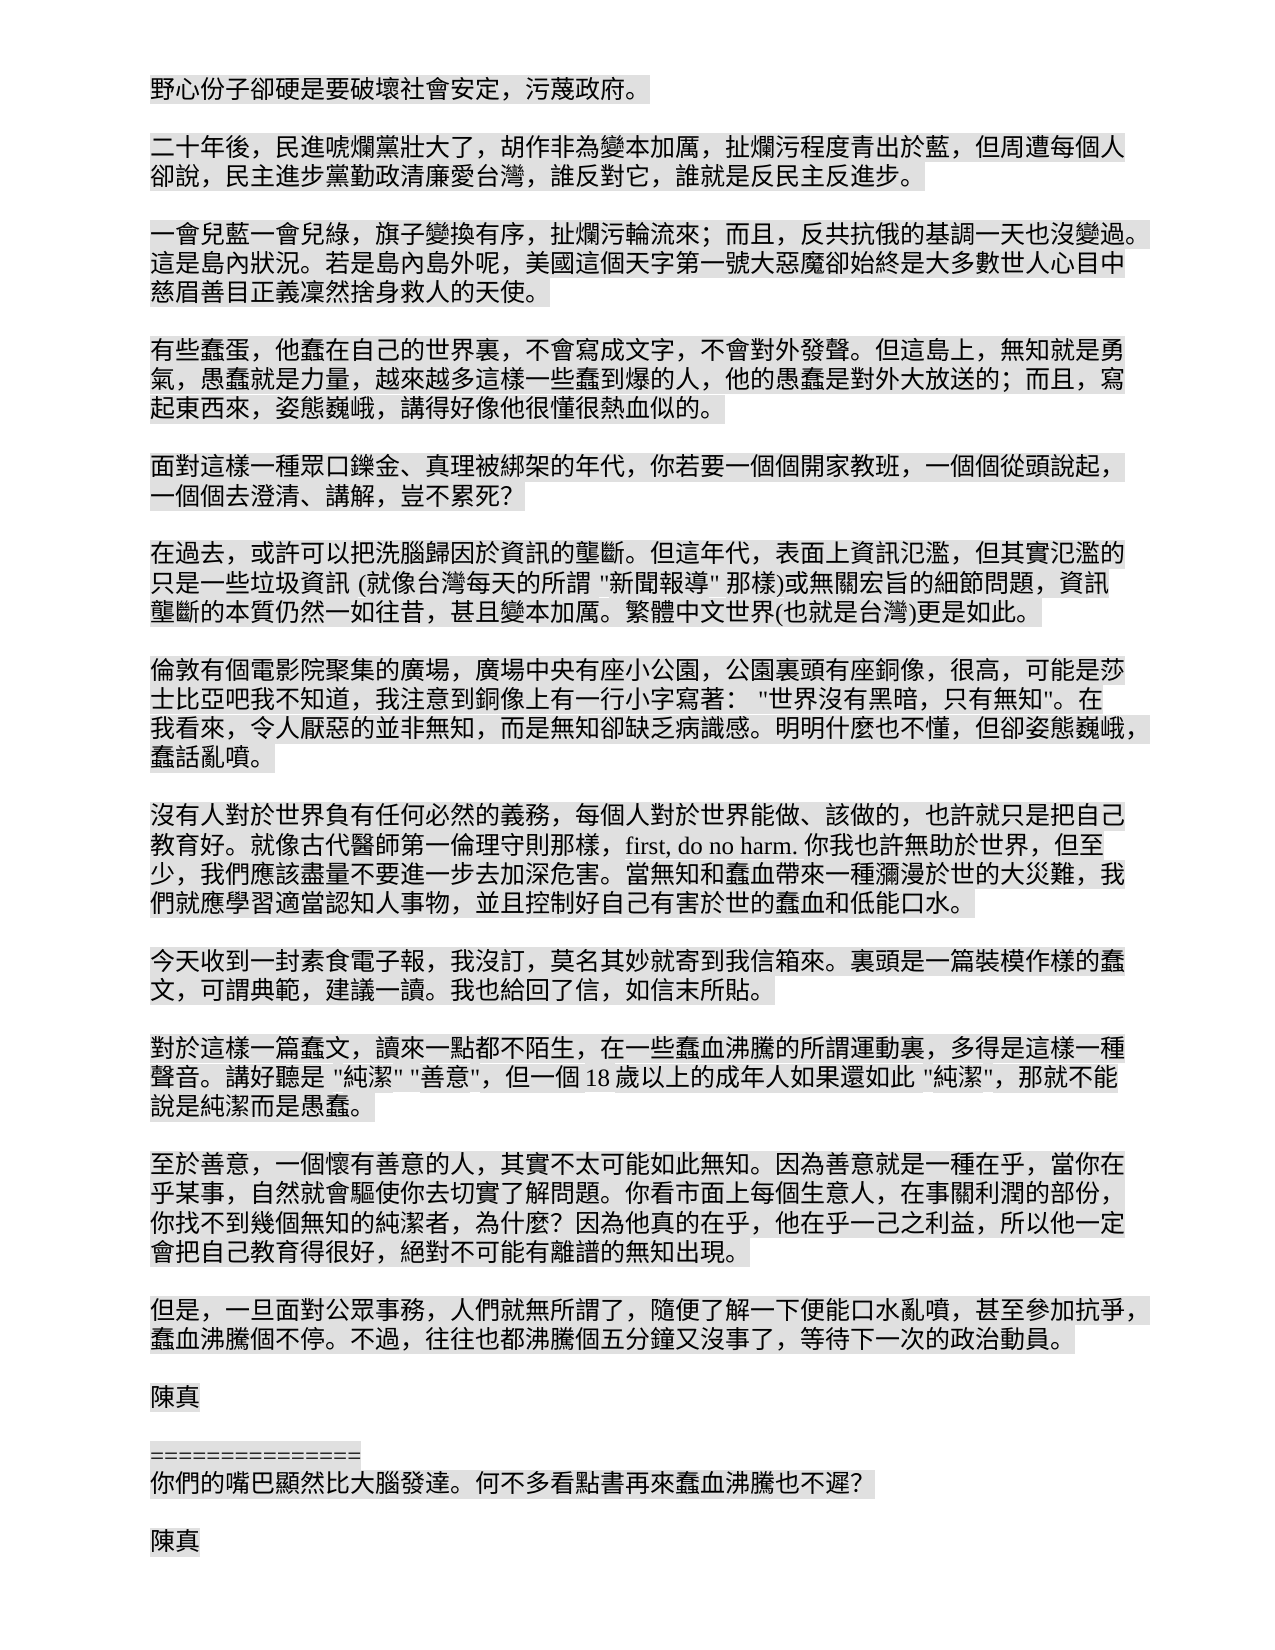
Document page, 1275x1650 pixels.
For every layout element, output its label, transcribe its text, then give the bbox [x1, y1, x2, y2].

text 我始終處在一種有口難言的極端困境，一口對萬口。 黨外時，周遭幾乎所有人說，蔣家及國民黨政府如此民主，如此勤政愛民，你們這些陰謀野心份子卻硬是要破壞社會安定，污蔑政府。 二十年後，民進唬爛黨壯大了，胡作非為變本加厲，扯爛污程度青出於藍，但周遭每個人卻說，民主進步黨勤政清廉愛台灣，誰反對它，誰就是反民主反進步。 一會兒藍一會兒綠，旗子變換有序，扯爛污輪流來；而且，反共抗俄的基調一天也沒變過。這是島內狀況。若是島內島外呢，美國這個天字第一號大惡魔卻始終是大多數世人心目中慈眉善目正義凜然捨身救人的天使。 有些蠢蛋，他蠢在自己的世界裏，不會寫成文字，不會對外發聲。但這島上，無知就是勇氣，愚蠢就是力量，越來越多這樣一些蠢到爆的人，他的愚蠢是對外大放送的；而且，寫起東西來，姿態巍峨，講得好像他很懂很熱血似的。 面對這樣一種眾口鑠金、真理被綁架的年代，你若要一個個開家教班，一個個從頭說起，一個個去澄清、講解，豈不累死？ 在過去，或許可以把洗腦歸因於資訊的壟斷。但這年代，表面上資訊氾濫，但其實氾濫的只是一些垃圾資訊 (就像台灣每天的所謂 "新聞報導" 那樣)或無關宏旨的細節問題，資訊壟斷的本質仍然一如往昔，甚且變本加厲。繁體中文世界(也就是台灣)更是如此。 倫敦有個電影院聚集的廣場，廣場中央有座小公園，公園裏頭有座銅像，很高，可能是莎士比亞吧我不知道，我注意到銅像上有一行小字寫著： "世界沒有黑暗，只有無知"。在我看來，令人厭惡的並非無知，而是無知卻缺乏病識感。明明什麼也不懂，但卻姿態巍峨，蠢話亂噴。 沒有人對於世界負有任何必然的義務，每個人對於世界能做、該做的，也許就只是把自己教育好。就像古代醫師第一倫理守則那樣，first, do no harm. 你我也許無助於世界，但至少，我們應該盡量不要進一步去加深危害。當無知和蠢血帶來一種瀰漫於世的大災難，我們就應學習適當認知人事物，並且控制好自己有害於世的蠢血和低能口水。 今天收到一封素食電子報，我沒訂，莫名其妙就寄到我信箱來。裏頭是一篇裝模作樣的蠢文，可謂典範，建議一讀。我也給回了信，如信末所貼。 對於這樣一篇蠢文，讀來一點都不陌生，在一些蠢血沸騰的所謂運動裏，多得是這樣一種聲音。講好聽是 "純潔" "善意"，但一個18歲以上的成年人如果還如此 "純潔"，那就不能說是純潔而是愚蠢。 至於善意，一個懷有善意的人，其實不太可能如此無知。因為善意就是一種在乎，當你在乎某事，自然就會驅使你去切實了解問題。你看市面上每個生意人，在事關利潤的部份，你找不到幾個無知的純潔者，為什麼？因為他真的在乎，他在乎一己之利益，所以他一定會把自己教育得很好，絕對不可能有離譜的無知出現。 但是，一旦面對公眾事務，人們就無所謂了，隨便了解一下便能口水亂噴，甚至參加抗爭，蠢血沸騰個不停。不過，往往也都沸騰個五分鐘又沒事了，等待下一次的政治動員。 陳真 =============== 你們的嘴巴顯然比大腦發達。何不多看點書再來蠢血沸騰也不遲？ 陳真 -------------- 週一無肉日平台 於 2015年2月8日 寫道： 各位朋友： 俄國總統普丁，是形勢高手，佈局高手，甚至可能是談判高手。一個善於下棋的人，能力很好，卻令人齒冷。 取之有道，取之無道，在一念之間。 如果有力者能兼併弱小者，照這種獸性兼併理論，歐洲應該先會併成只剩幾個大國，比方，變成蘇俄、德國、英國、法國，其它人會不見了。然後，由這幾個國家拚個你死我活，再變成只剩最強的一個，它統一了全歐，就像秦始皇當年愚蠢的想法一樣(注1)。 但即便經過最後的兩次血腥世界大戰，這種情況並未發生。兩次大戰，歐洲都是主戰場，但歐洲人很快發現，打了半天根本無法改變什麼，還是──大國、小國林立，大國和小國並存。 我們覺得，歐洲人應該是從愚蠢中覺悟了，兩次世界大戰，帶給他們的痛苦太大。大家慢慢拆除核彈頭，寬鬆、尊重、和平地維持大大小小、曲曲角角的國界。 沒有想到，普丁打破這種智慧的覺悟。在烏克蘭的克米里亞島之爭中，於烏克蘭政府並沒有犯任何人道上的錯誤的情況下，普丁先偷偷摸摸，繼而說謊，最後看看左右無事，再公然把軍隊開進了克米里亞島，並讓克里米亞經由「先獨立，後併入俄國」的程序，併入俄國。 去年(2014年)四月，俄國正式併吞了原屬於烏克蘭的這個半島。 把軍隊開入別人國家，這是形同宣戰的。這代表了歐洲人將從智慧中，退回「愚蠢的循環」裏。因為這個行動，代表「軍力強者，可以侵略並併吞別人領土」的邏輯是成立的。這好像一台電腦，已被開機，它裏面有作業平台，可以開始活躍工作了。 戰爭的電腦已被開機，以後，歐洲的大國只要力量夠，隨時可以動手。兩次大戰，教訓好像還不夠的樣子。 真的令人氣憤！蘇俄，已經很愚蠢且很慘很慘地禍害過全人類一次了！現在，還想怎樣？ 共產主義、赤化全球，就是蘇俄搞出來的，此一念燒了全球，引發多少戰爭，致使多少人頭落地、家庭流離失所？！赤化全球，是不是愚蠢，只要看目前全球還剩幾個國家在實施共產主義(北韓吧？！)就知道了。他們自己愚蠢就算了，還拖著我們！ 通往地獄之路，往往是善意造成的。共產主義的目標是好的，我們甚至相信當初列寧赤化全球的出發點也是善意的，他想解放貧苦的階層，但手段錯誤、方法愚蠢，卻造成了人類的浩劫。 克里米亞島並不是不能獨立，並不是不能併入俄國。此島絕大多數的居民是講俄語的俄裔，只要透過和平和文明的方法並在事後照顧好不願獨立的人，獨立是合理的。 獨立和統一，都是中性的目標，但過程會讓整個事情呈現兩種完全不同的樣貌。規劃獨立或統一，應該經過非常長的合理時間做沈澱，雙方心平氣和互相討論，並有秩序地達成。以克島為例，好好討論，比方財產如何劃分，該還給人家烏克蘭政府的，要怎麼還，對不願留在克島的人，應怎樣協助遷移……等等，而基本的主軸，應該是「人本」、「人道」、「和平」。 以蘇格蘭規劃脫離聯合公國，加拿大「魁北克」希望自立為例證，分合結果反而不是太重要，其尊重當地居民的「文明過程」，才真是讓我們看到了「愚」和「賢」的不同選擇。 普丁在蘇俄，享有民主國家很罕見很罕見的高民調支持率。 蘇俄很遠，我們對它不是很了解，我們對蘇俄人也沒偏見。 但俄國軍隊入侵烏克蘭，應該也不只是普丁一個人的意思。國會是高票通過同意普丁出兵的。 這可能是整個蘇俄人的罪。 當然，所幸，我們在事件之起，也看到了蘇俄仍留著一股清醒的良心。 在蘇俄軍事干預克里米亞前夕，我們看到了五萬個蘇俄人站出來在莫斯科遊行，口號是「烏克蘭的事，我們放手吧！」 真希望，這一股清醒良心，比五萬，可以多一點！ 我們說，普丁是下棋高手，居心很遠，手段卻很現實、高明。他只吃了克里米亞，其它的先放著(而且當籌碼)，做得剛剛好，就是要讓西方國家「吞不下去，但又吐不出來」，「矯」在那邊，無計可施。長久之後，普丁的佔領，會成為一種「(永久的)現狀」。(注2) 普丁這種「我玩戰爭紅線，因我知道你們不想玩，文明的人不會想玩」的技倆，的確玩得讓西方國家目前有點無計可施。普丁得到現實的利益，也滿足了蘇俄人的民心，又不至真的引發大戰。 西方和聯合國，目前主體上只能「經濟制裁」蘇俄。蘇俄有沒有偉大的歷史我們不知道，但目前的蘇俄，確實不是個太有面子的國家。這個國家，目前基本上是不能自立的，他們不是靠大腦或雙手，而是靠賣老祖宗留下的土地──其地又冒出的石油來維生。蘇俄目前政府，每年靠石油來補足它約一半的支出；沒有石油，說不定它要立刻宣布破產。 這也是為何幾個月前，蘇俄的貨幣瘋狂大貶值、社會動盪。因西方經濟制裁，加上油價大跌(注3)，蘇俄就亂了。 目前烏克蘭東部等地區，政府和親俄的民兵還在打仗，民兵還打下完全無辜的馬來西亞民航機。 唯一有實力的西方政府如何讓蘇俄還回公平和正義呢？很難。高明的話，應分「能說的」、「不能說的」兩方面做下去。無論如何，我們很欣賞德國鐵娘子梅克爾總理說的一句話：蘇俄怎麼處理克里米亞都可以，就是沒有「開出部隊」的這個選項！全世界一百多個國家不承認蘇俄對克里米亞的兼併，但其中梅克爾是最強硬主張制裁蘇俄的，這位女子，真的讓大多數的男政客汗顏。 近悅遠來，以德服人，勇者先讓(說「強者先讓」也行)，會讓這個世界走向「正循環」，如普丁的作為，是開啟了讓世界「負循環」之門。 併吞克里米亞後，普丁親到克里米亞視察，發表演說時，還威脅丟核子武器(見附加檔案)。他還賣乖說：「感謝上帝，沒有人想對蘇俄發動大規模衝突」。 核武很了不起嗎？它就是把我們一次大規模殺死而已！這又如何？我們不過是早一點走，早一點上天堂而已！ 人們本來就有可能在野外被一隻畜牲殺死，但殺我們的，還是一隻畜牲。 如果今天蘇俄旁邊不是烏克蘭，而是美國，普丁敢這樣嗎？儒夫！ Soul R. vegan店面 請容我們說一點素菜。 台灣素餐廳不多，西餐式的更少。最近台北忠孝西路出現了一家素西餐店「Soul R. vegan靈魂餐廳」，食物水準相當傑出並富特色，更難得的是，他們是家Vegan餐廳，不但無肉，連奶蛋也沒有──這打破西餐不能沒有奶蛋的神話。Soul R. vegan的湯品、麵食尤佳，但鐵板排類略弱。 我們多麼希望吃到好的素食鐵板排！目前只台北羅斯福一家「新卡莎素食西餐廳」可吃到好的鐵板杏包菇排。大家加油。 素墨魚麵 黑鑽飯 湯品一流 內裝潢 週一無肉日聯絡平台 蘇小歡 敬上 注1：始皇死後，秦帝國只維持三年半，和他的「萬萬年」大夢，相去很遠。 注2：這個世界，除了靈魂、佛性、上帝之心，事實上沒有「永久」這個東西。 注3：西方制裁和油價下跌是造成俄幣瘋狂大貶的兩個原因，而油價下跌，又和西方之制裁有依黏關係。 注4：「習近平誓言：追求國家目標，永不使用武力」──願他的話是真的。 (本「通函」定期每月第一個週一的前夕寄發)--- 本信歡迎轉傳，也可告知親友上網增訂本電子報；但若造成您的困擾，則請上網退訂本電子報。 欲連絡我們，請勿直接用本信回覆──因系統關係，我們看不到的。請用以下(電子郵箱)地址連絡： meatfreeorg@gmail.com 謝謝！ 週一無肉日聯絡平台 敬啟 網址：http://www.meatfree.org.tw/ [150, 75, 1125, 1557]
